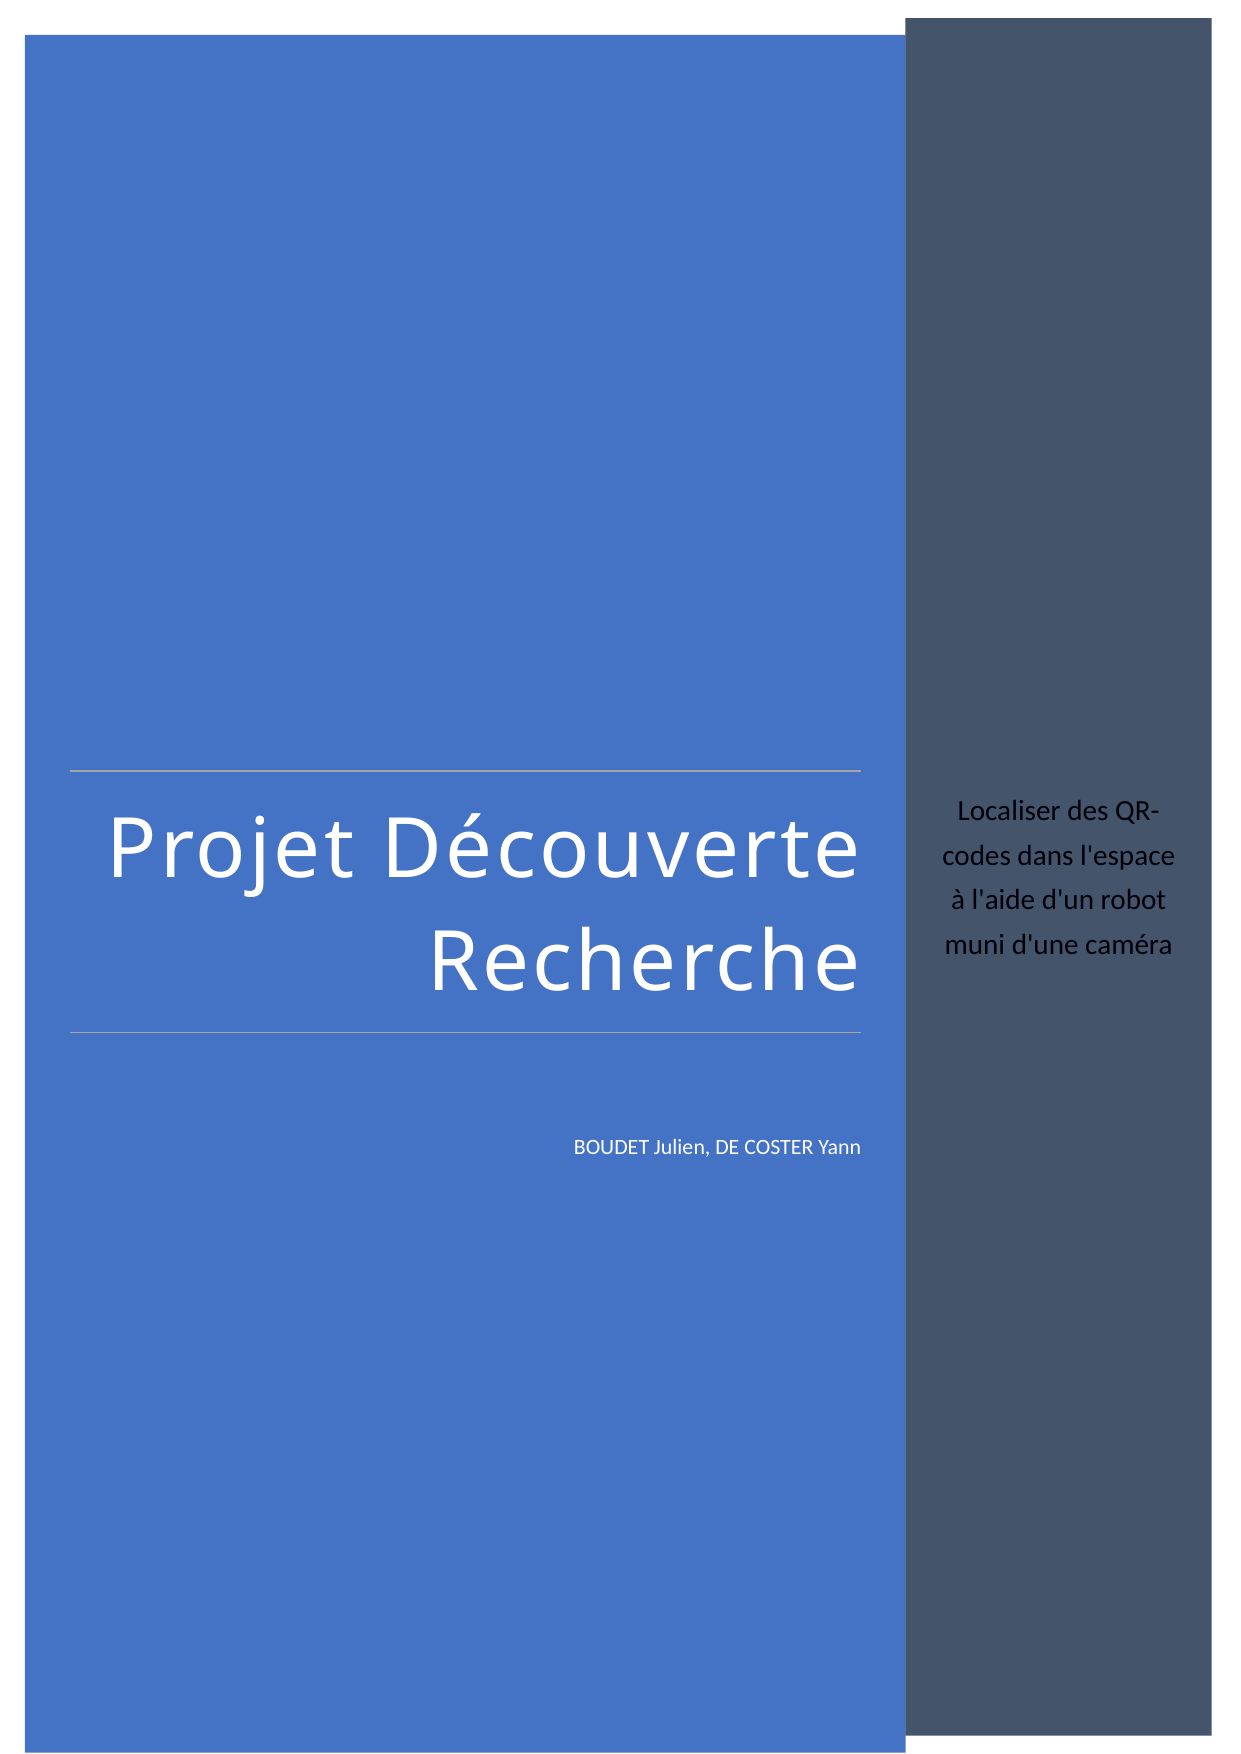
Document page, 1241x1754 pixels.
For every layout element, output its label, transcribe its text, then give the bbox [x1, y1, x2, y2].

subtitle Localiser des QR-codes dans l'espace à l'aide d'un robot muni d'une caméra [935, 792, 1182, 961]
text BOUDET Julien, DE COSTER Yann [175, 1133, 861, 1160]
title Projet Découverte Recherche [70, 772, 861, 1032]
